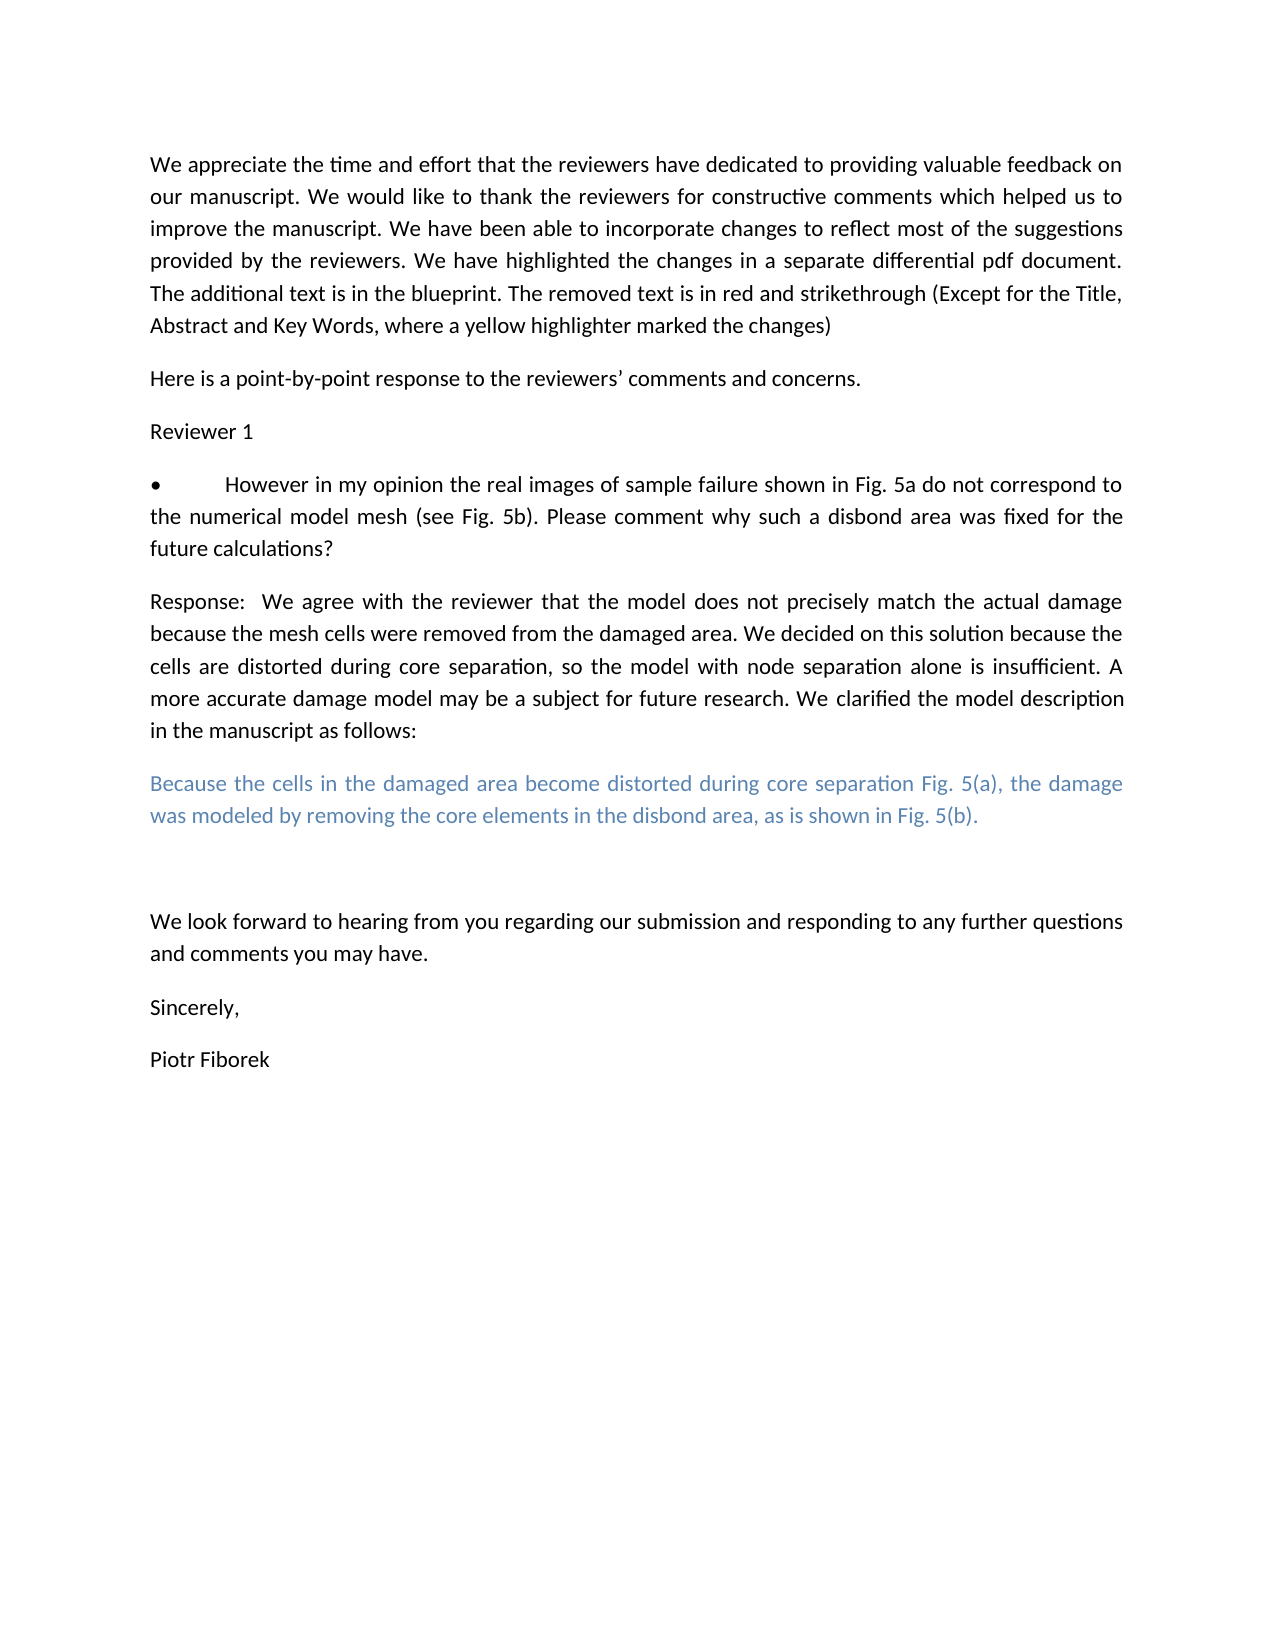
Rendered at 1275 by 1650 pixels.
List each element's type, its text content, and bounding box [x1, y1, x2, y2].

text Sincerely, [150, 993, 1125, 1021]
text Here is a point-by-point response to the reviewers’ comments and concerns. [150, 364, 1125, 392]
text We look forward to hearing from you regarding our submission and responding to any further questions and comments you may have. [150, 907, 1125, 968]
text Piotr Fiborek [150, 1046, 1125, 1074]
text Reviewer 1 [150, 417, 1125, 445]
text Response: We agree with the reviewer that the model does not precisely match the actual damage because the mesh cells were removed from the damaged area. We decided on this solution because the cells are distorted during core separation, so the model with node separation alone is insufficient. A more accurate damage model may be a subject for future research. We clarified the model description in the manuscript as follows: [150, 587, 1125, 744]
text We appreciate the time and effort that the reviewers have dedicated to providing valuable feedback on our manuscript. We would like to thank the reviewers for constructive comments which helped us to improve the manuscript. We have been able to incorporate changes to reflect most of the suggestions provided by the reviewers. We have highlighted the changes in a separate differential pdf document. The additional text is in the blueprint. The removed text is in red and strikethrough (Except for the Title, Abstract and Key Words, where a yellow highlighter marked the changes) [150, 150, 1125, 339]
text Because the cells in the damaged area become distorted during core separation Fig. 5(a), the damage was modeled by removing the core elements in the disbond area, as is shown in Fig. 5(b). [150, 769, 1125, 829]
text • However in my opinion the real images of sample failure shown in Fig. 5a do not correspond to the numerical model mesh (see Fig. 5b). Please comment why such a disbond area was fixed for the future calculations? [150, 470, 1125, 562]
